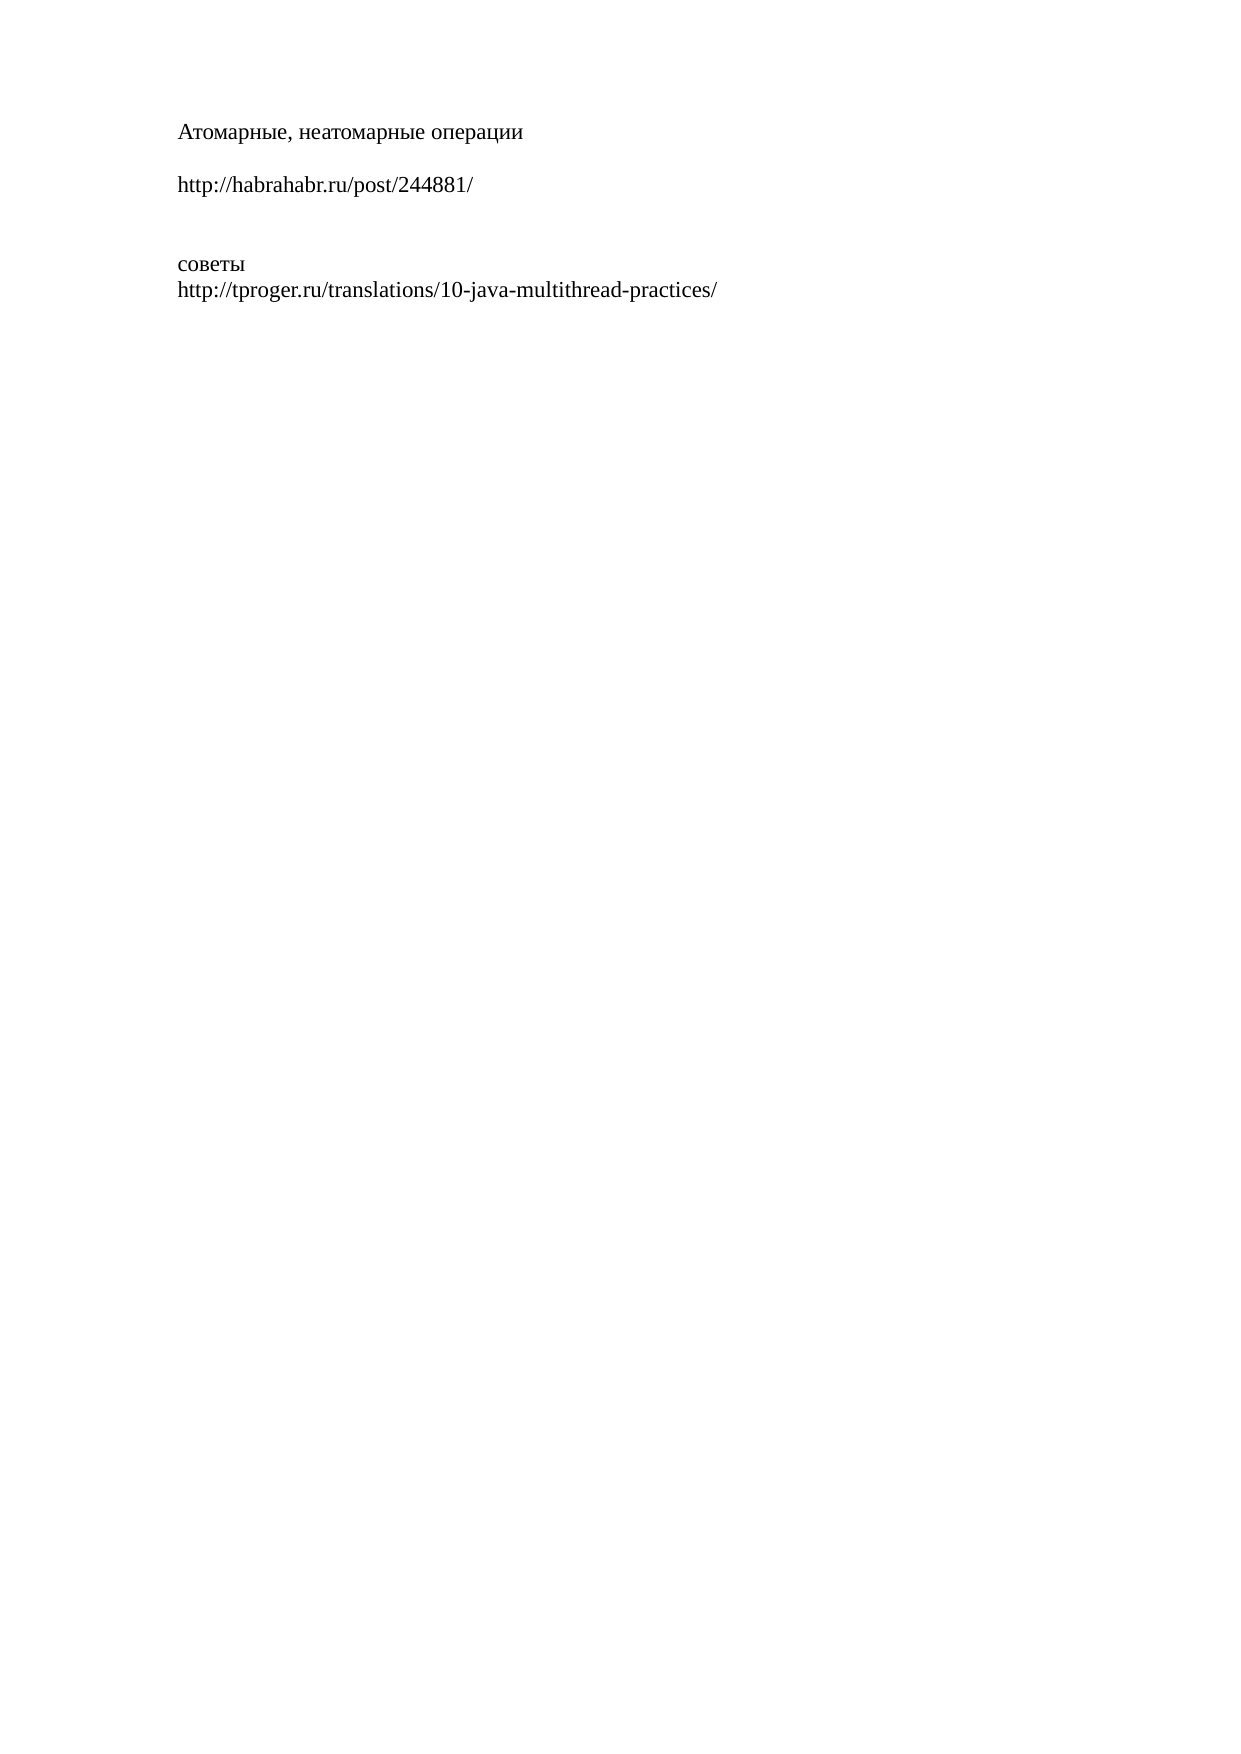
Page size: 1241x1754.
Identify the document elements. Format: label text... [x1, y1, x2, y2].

text http://habrahabr.ru/post/244881/ [177, 171, 1152, 197]
text советы [177, 250, 1152, 276]
text http://tproger.ru/translations/10-java-multithread-practices/ [177, 276, 1152, 303]
text Атомарные, неатомарные операции [177, 118, 1152, 144]
